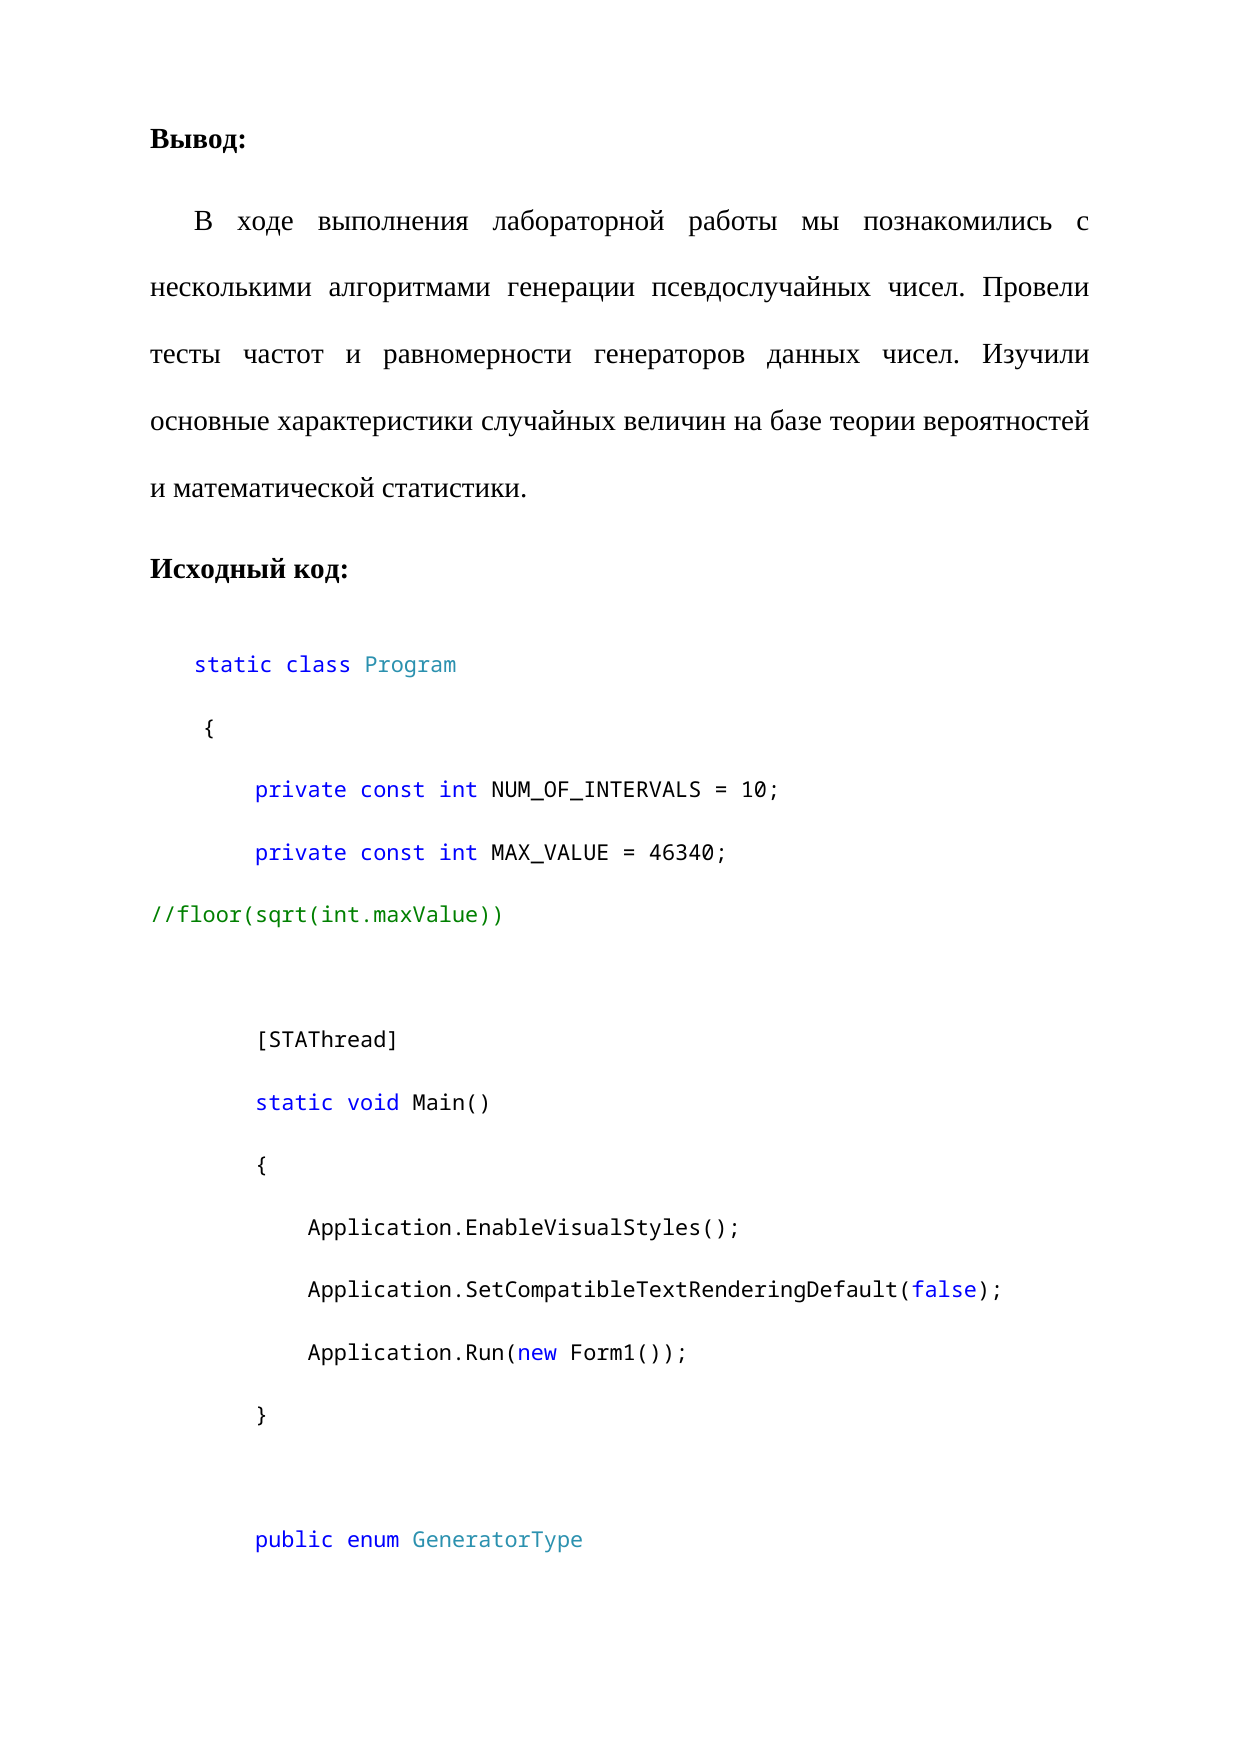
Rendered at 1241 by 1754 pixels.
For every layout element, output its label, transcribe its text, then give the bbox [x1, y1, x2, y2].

text static class Program [150, 623, 1090, 685]
text Application.Run(new Form1()); [150, 1310, 1090, 1373]
text } [150, 1373, 1090, 1435]
text { [150, 685, 1090, 748]
text private const int NUM_OF_INTERVALS = 10; [150, 748, 1090, 810]
text [STAThread] [150, 998, 1090, 1060]
text Исходный код: [150, 527, 1090, 589]
text В ходе выполнения лабораторной работы мы познакомились с несколькими алгоритмами генерации псевдослучайных чисел. Провели тесты частот и равномерности генераторов данных чисел. Изучили основные характеристики случайных величин на базе теории вероятностей и математической статистики. [150, 178, 1090, 508]
text Application.SetCompatibleTextRenderingDefault(false); [150, 1248, 1090, 1310]
text Вывод: [150, 96, 1090, 159]
text static void Main() [150, 1060, 1090, 1123]
text public enum GeneratorType [150, 1498, 1090, 1560]
text Application.EnableVisualStyles(); [150, 1185, 1090, 1248]
text private const int MAX_VALUE = 46340; //floor(sqrt(int.maxValue)) [150, 810, 1090, 935]
text { [150, 1123, 1090, 1185]
